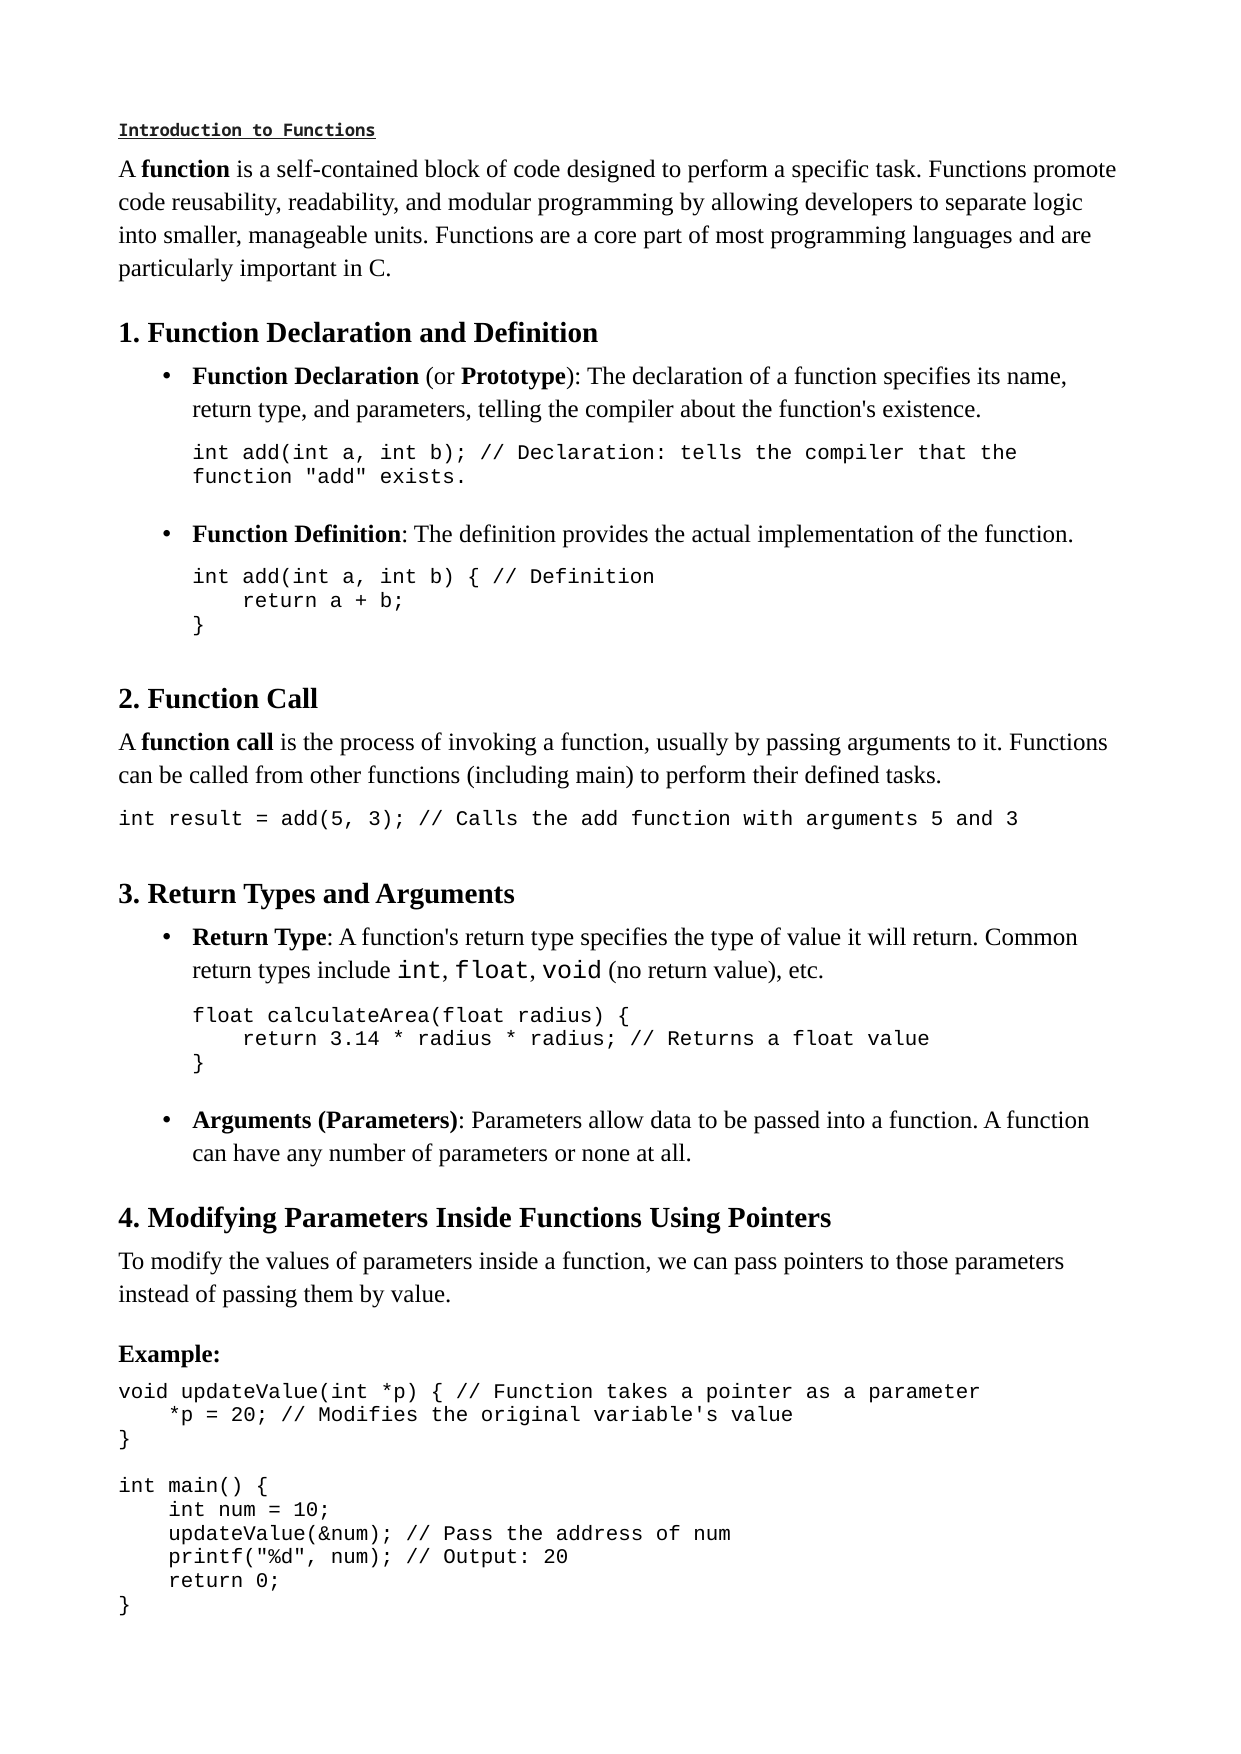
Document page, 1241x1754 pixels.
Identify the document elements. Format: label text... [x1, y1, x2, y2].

text } [118, 1594, 1122, 1617]
list int add(int a, int b) { // Definition [162, 566, 1122, 590]
subtitle Introduction to Functions [118, 118, 1122, 142]
list Arguments (Parameters): Parameters allow data to be passed into a function. A function can have any number of parameters or none at all. [162, 1105, 1122, 1167]
text return 0; [118, 1570, 1122, 1594]
subtitle 3. Return Types and Arguments [118, 876, 1122, 909]
list return a + b; [162, 590, 1122, 614]
text int main() { [118, 1475, 1122, 1499]
subtitle Example: [118, 1339, 1122, 1368]
text updateValue(&num); // Pass the address of num [118, 1523, 1122, 1546]
subtitle 1. Function Declaration and Definition [118, 315, 1122, 349]
text *p = 20; // Modifies the original variable's value [118, 1404, 1122, 1428]
list Function Declaration (or Prototype): The declaration of a function specifies its name, return type, and parameters, telling the compiler about the function's existence. [162, 361, 1122, 423]
text A function is a self-contained block of code designed to perform a specific task. Functions promote code reusability, readability, and modular programming by allowing developers to separate logic into smaller, manageable units. Functions are a core part of most programming languages and are particularly important in C. [118, 154, 1122, 282]
subtitle 2. Function Call [118, 681, 1122, 715]
text To modify the values of parameters inside a function, we can pass pointers to those parameters instead of passing them by value. [118, 1246, 1122, 1308]
text void updateValue(int *p) { // Function takes a pointer as a parameter [118, 1381, 1122, 1404]
text } [118, 1428, 1122, 1452]
subtitle 4. Modifying Parameters Inside Functions Using Pointers [118, 1200, 1122, 1234]
list return 3.14 * radius * radius; // Returns a float value [162, 1028, 1122, 1052]
text int result = add(5, 3); // Calls the add function with arguments 5 and 3 [118, 808, 1122, 832]
list int add(int a, int b); // Declaration: tells the compiler that the function "add" exists. [162, 442, 1122, 489]
list float calculateArea(float radius) { [162, 1005, 1122, 1028]
list Function Definition: The definition provides the actual implementation of the function. [162, 519, 1122, 547]
list } [162, 1052, 1122, 1076]
text A function call is the process of invoking a function, usually by passing arguments to it. Functions can be called from other functions (including main) to perform their defined tasks. [118, 727, 1122, 789]
text printf("%d", num); // Output: 20 [118, 1546, 1122, 1570]
list Return Type: A function's return type specifies the type of value it will return. Common return types include int, float, void (no return value), etc. [162, 922, 1122, 986]
list } [162, 614, 1122, 637]
text int num = 10; [118, 1499, 1122, 1523]
